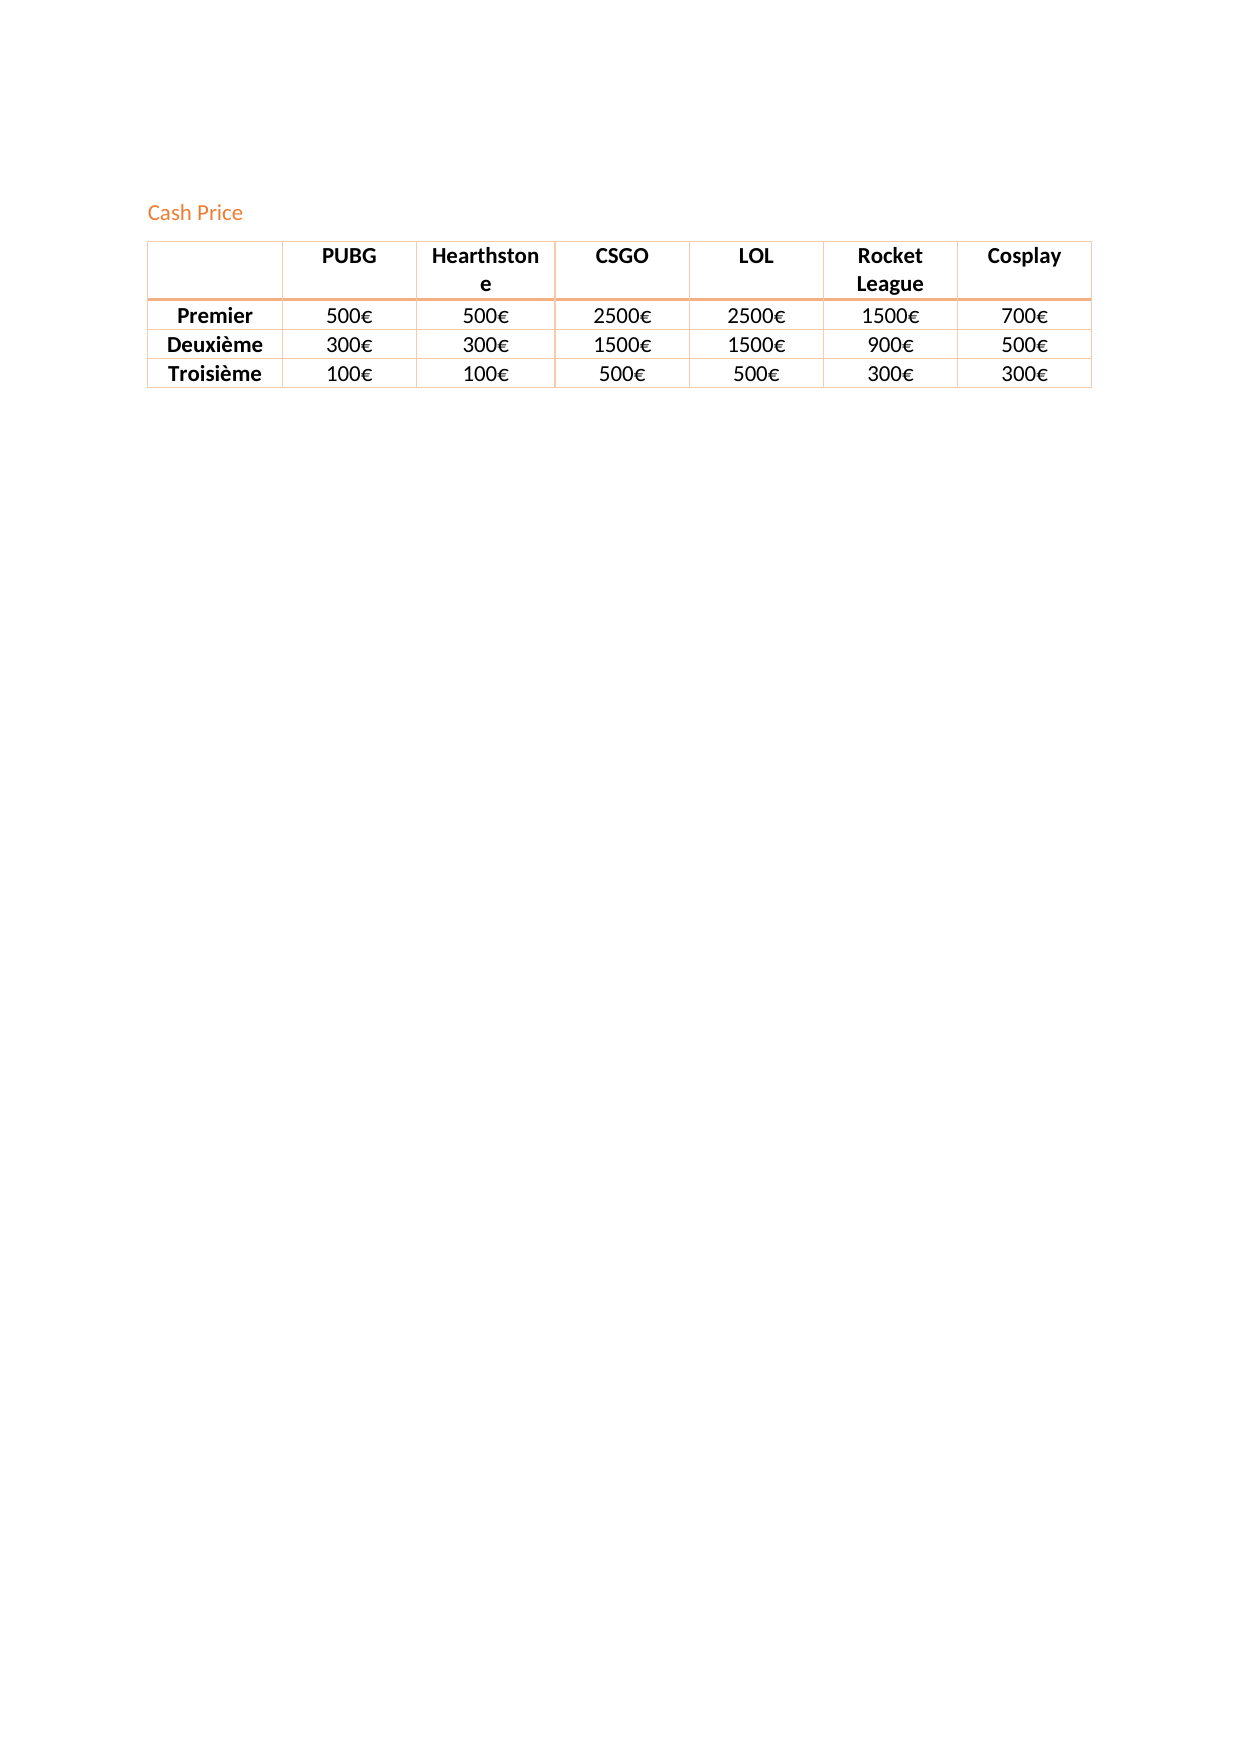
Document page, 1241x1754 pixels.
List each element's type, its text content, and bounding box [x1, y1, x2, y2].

table_cell 1500€ [824, 301, 957, 329]
subtitle Cash Price [148, 198, 1093, 226]
table_header [148, 242, 282, 298]
table_cell 500€ [283, 301, 416, 329]
table_cell 500€ [958, 330, 1091, 358]
table_cell 700€ [958, 301, 1091, 329]
table_cell 300€ [283, 330, 416, 358]
table_cell 100€ [283, 359, 416, 387]
table_header CSGO [556, 242, 689, 298]
table_cell Premier [148, 301, 282, 329]
table_cell 500€ [417, 301, 554, 329]
table_cell 1500€ [556, 330, 689, 358]
table_cell 500€ [690, 359, 823, 387]
table_cell 100€ [417, 359, 554, 387]
table_cell Troisième [148, 359, 282, 387]
table_header LOL [690, 242, 823, 298]
table_cell 900€ [824, 330, 957, 358]
table_header Cosplay [958, 242, 1091, 298]
table_header PUBG [283, 242, 416, 298]
table_header Rocket League [824, 242, 957, 298]
table_cell 300€ [824, 359, 957, 387]
table_cell 1500€ [690, 330, 823, 358]
table_cell Deuxième [148, 330, 282, 358]
table_cell 300€ [417, 330, 554, 358]
table_cell 300€ [958, 359, 1091, 387]
table_cell 2500€ [556, 301, 689, 329]
table_header Hearthstone [417, 242, 554, 298]
table_cell 500€ [556, 359, 689, 387]
table_cell 2500€ [690, 301, 823, 329]
